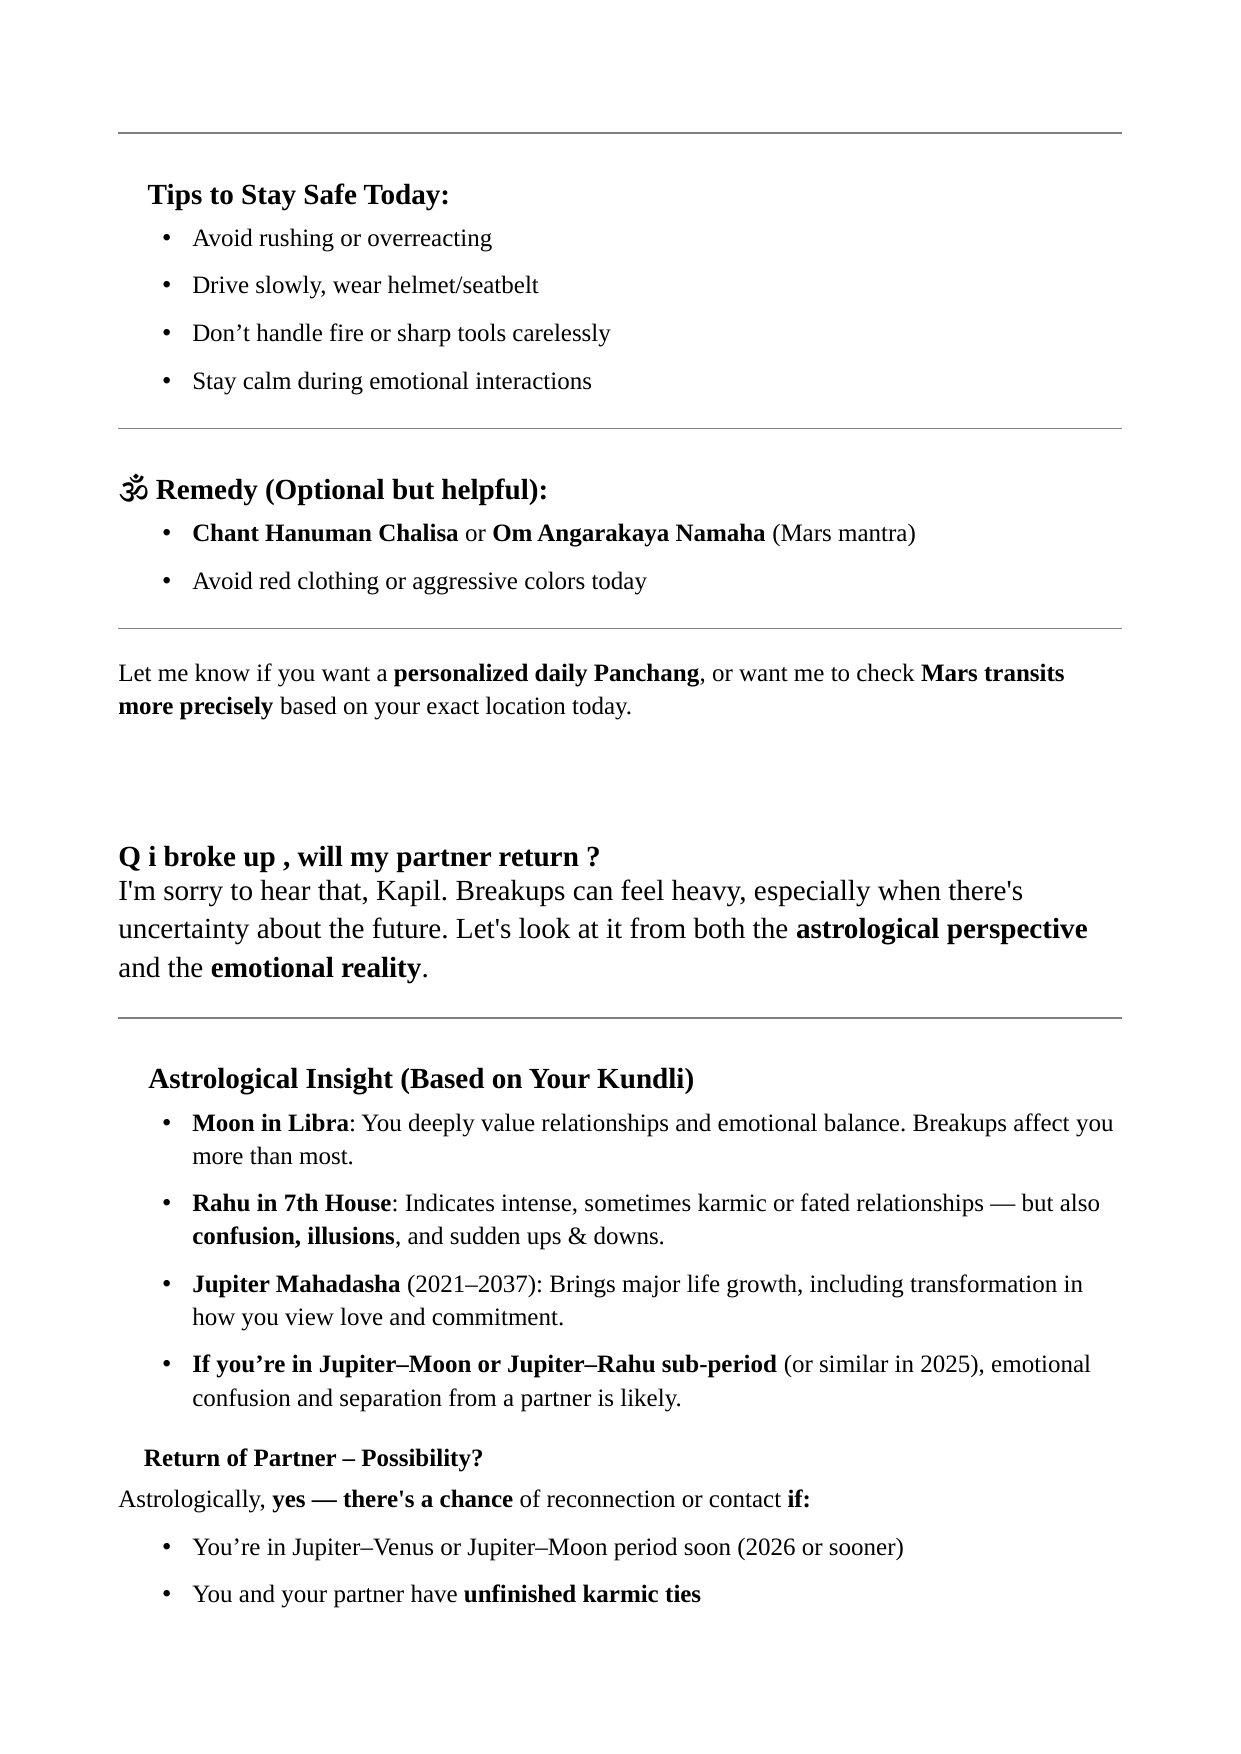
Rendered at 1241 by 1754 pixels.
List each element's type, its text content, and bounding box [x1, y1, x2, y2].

list Don’t handle fire or sharp tools carelessly [162, 318, 1122, 347]
subtitle 🕉 Remedy (Optional but helpful): [118, 472, 1122, 506]
subtitle ✅ Tips to Stay Safe Today: [118, 177, 1122, 211]
list Stay calm during emotional interactions [162, 366, 1122, 394]
text Q i broke up , will my partner return ? [118, 839, 1122, 873]
text Astrologically, yes — there's a chance of reconnection or contact if: [118, 1484, 1122, 1513]
text I'm sorry to hear that, Kapil. Breakups can feel heavy, especially when there's uncertainty about the future. Let's look at it from both the astrological perspective and the emotional reality. [118, 873, 1122, 983]
subtitle 🔮 Return of Partner – Possibility? [118, 1443, 1122, 1471]
list Jupiter Mahadasha (2021–2037): Brings major life growth, including transformation in how you view love and commitment. [162, 1269, 1122, 1331]
subtitle 💫 Astrological Insight (Based on Your Kundli) [118, 1062, 1122, 1095]
list Drive slowly, wear helmet/seatbelt [162, 271, 1122, 299]
list Rahu in 7th House: Indicates intense, sometimes karmic or fated relationships — but also confusion, illusions, and sudden ups & downs. [162, 1188, 1122, 1250]
text Let me know if you want a personalized daily Panchang, or want me to check Mars transits more precisely based on your exact location today. [118, 658, 1122, 719]
list You’re in Jupiter–Venus or Jupiter–Moon period soon (2026 or sooner) [162, 1532, 1122, 1560]
list If you’re in Jupiter–Moon or Jupiter–Rahu sub-period (or similar in 2025), emotional confusion and separation from a partner is likely. [162, 1349, 1122, 1411]
list Chant Hanuman Chalisa or Om Angarakaya Namaha (Mars mantra) [162, 518, 1122, 547]
list Avoid red clothing or aggressive colors today [162, 566, 1122, 595]
list Avoid rushing or overreacting [162, 223, 1122, 252]
list Moon in Libra: You deeply value relationships and emotional balance. Breakups affect you more than most. [162, 1108, 1122, 1169]
list You and your partner have unfinished karmic ties [162, 1579, 1122, 1608]
